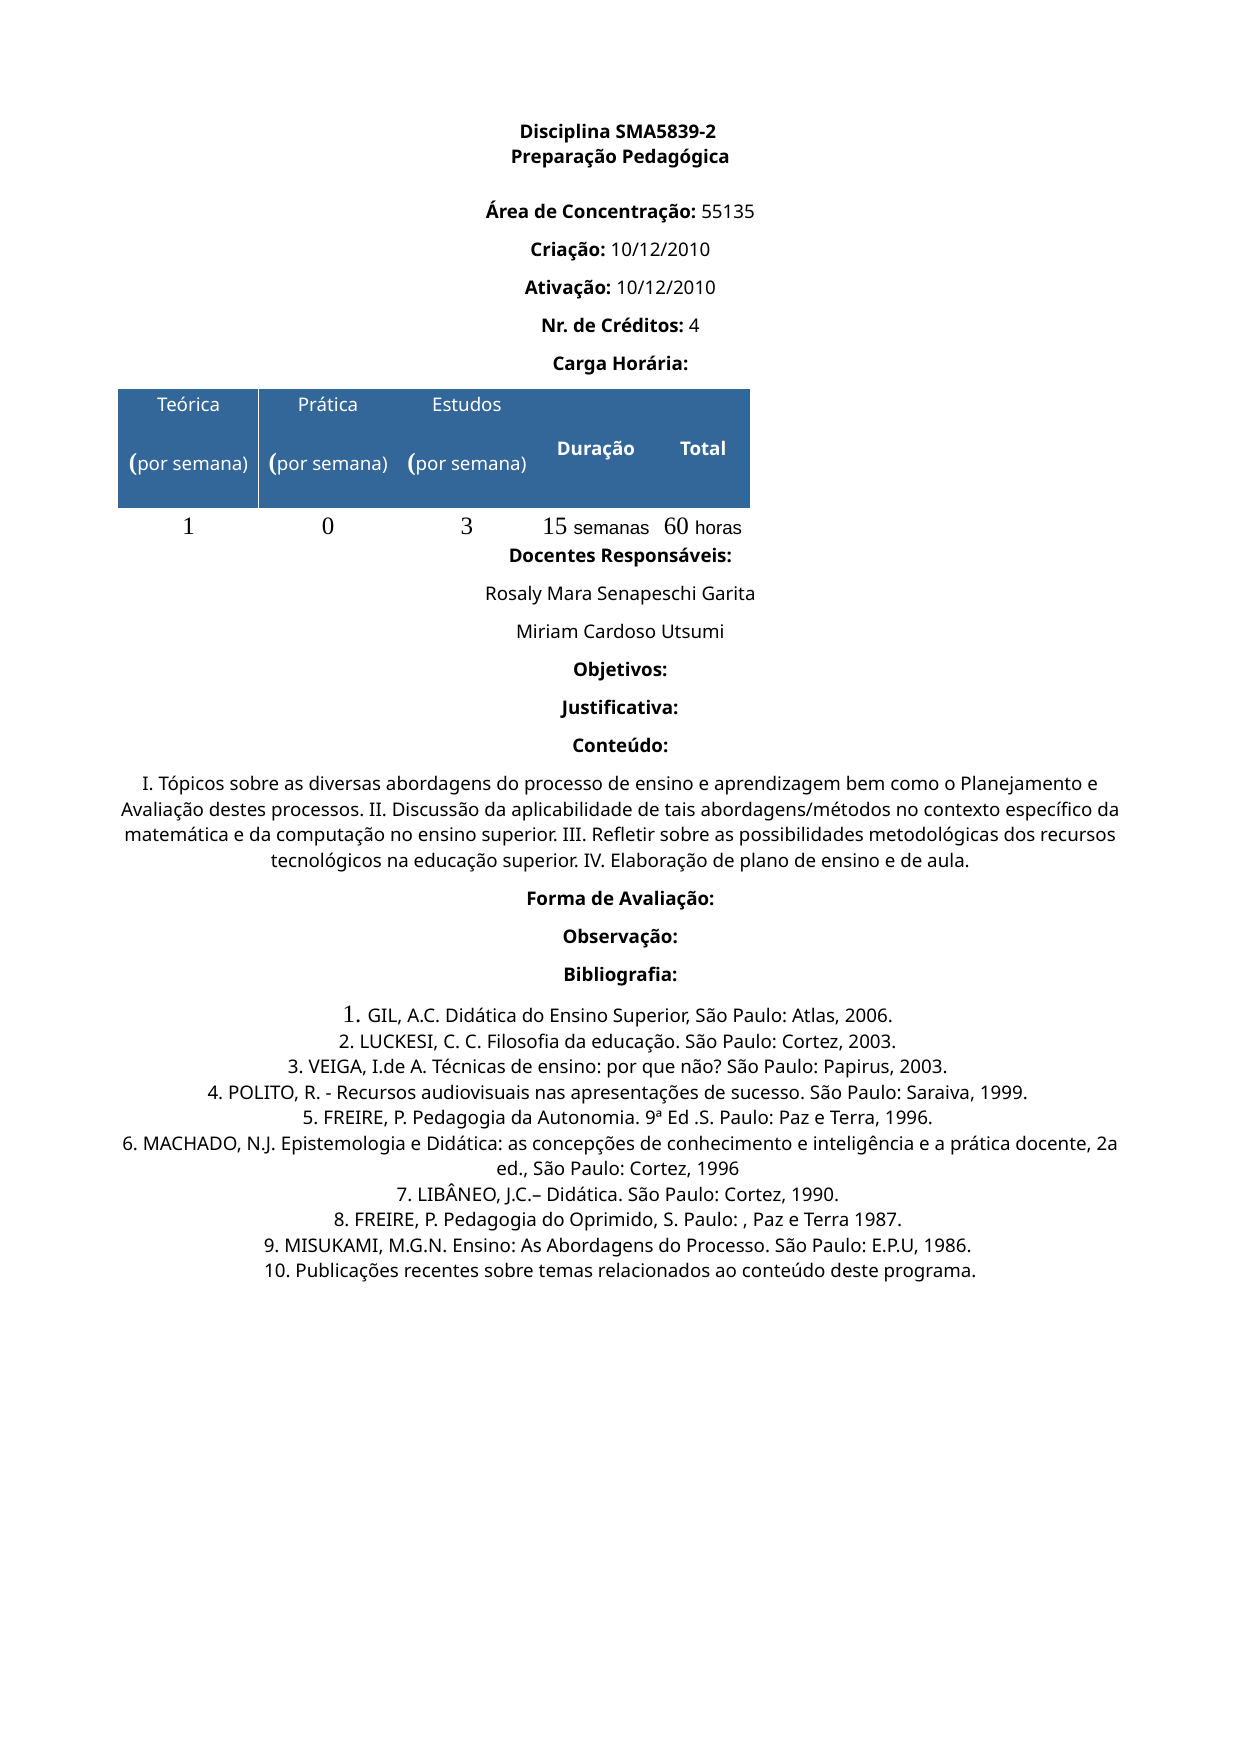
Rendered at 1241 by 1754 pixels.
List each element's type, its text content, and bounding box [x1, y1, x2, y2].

text Carga Horária: [118, 351, 1122, 376]
text Forma de Avaliação: [118, 885, 1122, 911]
table_cell 60 horas [655, 508, 750, 542]
text Rosaly Mara Senapeschi Garita [118, 580, 1122, 606]
text Justificativa: [118, 694, 1122, 720]
table_header Estudos (por semana) [397, 389, 536, 508]
table_cell 0 [259, 508, 397, 542]
text I. Tópicos sobre as diversas abordagens do processo de ensino e aprendizagem bem como o Planejamento e Avaliação destes processos. II. Discussão da aplicabilidade de tais abordagens/métodos no contexto específico da matemática e da computação no ensino superior. III. Refletir sobre as possibilidades metodológicas dos recursos tecnológicos na educação superior. IV. Elaboração de plano de ensino e de aula. [118, 771, 1122, 873]
table_header Duração [536, 389, 655, 508]
text Miriam Cardoso Utsumi [118, 618, 1122, 644]
text Bibliografia: [118, 961, 1122, 987]
table_header Teórica (por semana) [118, 389, 258, 508]
text Ativação: 10/12/2010 [118, 275, 1122, 300]
table_cell 1 [118, 508, 258, 542]
table_header Prática (por semana) [259, 389, 397, 508]
text 1. GIL, A.C. Didática do Ensino Superior, São Paulo: Atlas, 2006. 2. LUCKESI, C. C. Filosofia da educação. São Paulo: Cortez, 2003. 3. VEIGA, I.de A. Técnicas de ensino: por que não? São Paulo: Papirus, 2003. 4. POLITO, R. - Recursos audiovisuais nas apresentações de sucesso. São Paulo: Saraiva, 1999. 5. FREIRE, P. Pedagogia da Autonomia. 9ª Ed .S. Paulo: Paz e Terra, 1996. 6. MACHADO, N.J. Epistemologia e Didática: as concepções de conhecimento e inteligência e a prática docente, 2a ed., São Paulo: Cortez, 1996 7. LIBÂNEO, J.C.– Didática. São Paulo: Cortez, 1990. 8. FREIRE, P. Pedagogia do Oprimido, S. Paulo: , Paz e Terra 1987. 9. MISUKAMI, M.G.N. Ensino: As Abordagens do Processo. São Paulo: E.P.U, 1986. 10. Publicações recentes sobre temas relacionados ao conteúdo deste programa. [118, 999, 1122, 1283]
text Área de Concentração: 55135 [118, 199, 1122, 224]
table_cell 15 semanas [536, 508, 655, 542]
text Nr. de Créditos: 4 [118, 313, 1122, 338]
text Objetivos: [118, 656, 1122, 682]
text Conteúdo: [118, 732, 1122, 758]
text Docentes Responsáveis: [118, 542, 1122, 568]
table_cell 3 [397, 508, 536, 542]
text Disciplina SMA5839-2 Preparação Pedagógica [118, 118, 1122, 169]
text Observação: [118, 923, 1122, 949]
text Criação: 10/12/2010 [118, 237, 1122, 262]
table_header Total [655, 389, 750, 508]
